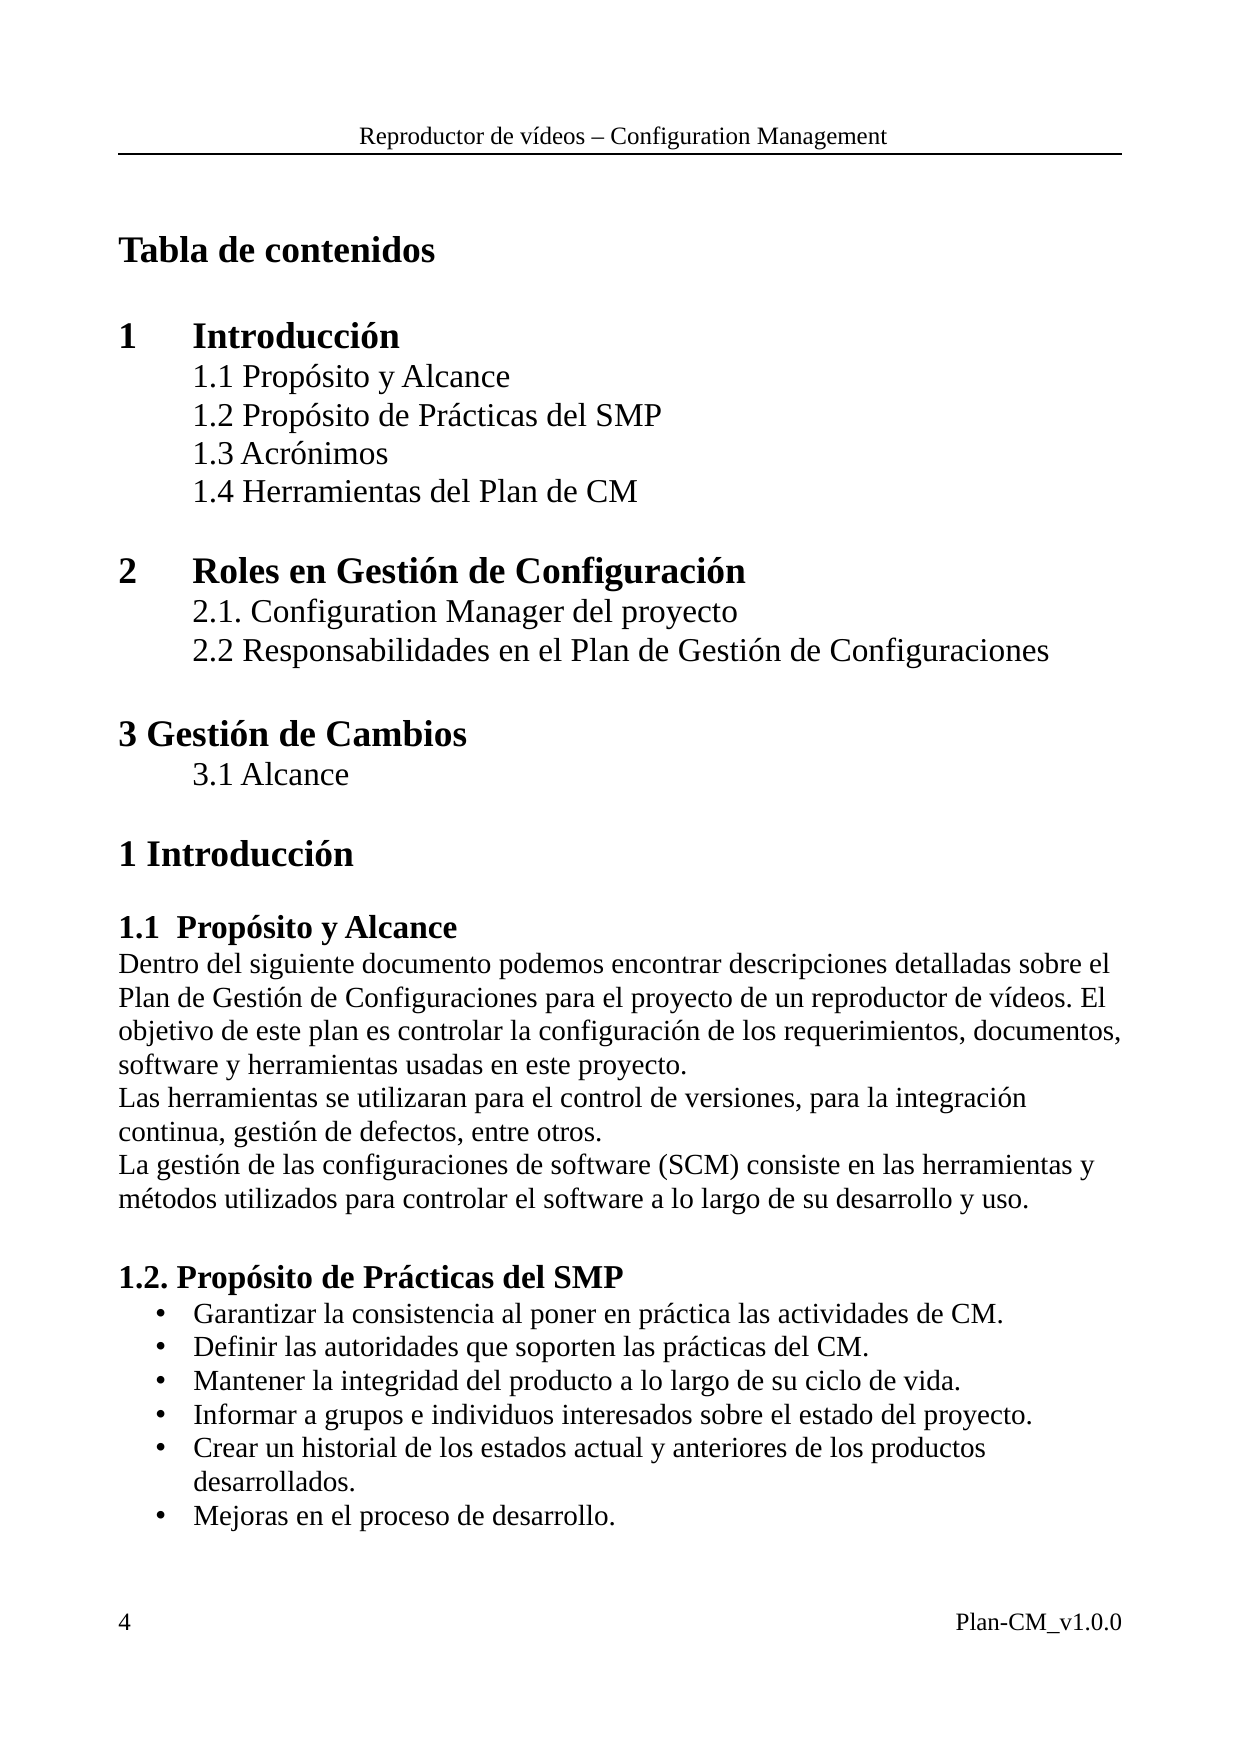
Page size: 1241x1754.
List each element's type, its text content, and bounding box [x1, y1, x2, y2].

text 2 Roles en Gestión de Configuración [118, 548, 1122, 592]
text 1.2 Propósito de Prácticas del SMP [118, 395, 1122, 433]
list Garantizar la consistencia al poner en práctica las actividades de CM. [156, 1296, 1122, 1329]
text 3 Gestión de Cambios [118, 711, 1122, 754]
list Mantener la integridad del producto a lo largo de su ciclo de vida. [156, 1363, 1122, 1397]
text 1.1 Propósito y Alcance [118, 357, 1122, 395]
list Crear un historial de los estados actual y anteriores de los productos desarrollados. [156, 1431, 1122, 1498]
list Definir las autoridades que soporten las prácticas del CM. [156, 1329, 1122, 1363]
text La gestión de las configuraciones de software (SCM) consiste en las herramientas y métodos utilizados para controlar el software a lo largo de su desarrollo y uso. [118, 1147, 1122, 1214]
text Dentro del siguiente documento podemos encontrar descripciones detalladas sobre el Plan de Gestión de Configuraciones para el proyecto de un reproductor de vídeos. El objetivo de este plan es controlar la configuración de los requerimientos, documentos, software y herramientas usadas en este proyecto. [118, 946, 1122, 1080]
list Informar a grupos e individuos interesados sobre el estado del proyecto. [156, 1397, 1122, 1431]
text 2.1. Configuration Manager del proyecto [118, 592, 1122, 630]
text 2.2 Responsabilidades en el Plan de Gestión de Configuraciones [118, 630, 1122, 668]
text Las herramientas se utilizaran para el control de versiones, para la integración continua, gestión de defectos, entre otros. [118, 1080, 1122, 1147]
text 1.3 Acrónimos [118, 433, 1122, 472]
text 1 Introducción [118, 831, 1122, 874]
text 1.1 Propósito y Alcance [118, 908, 1122, 946]
text 1.2. Propósito de Prácticas del SMP [118, 1258, 1122, 1296]
text Tabla de contenidos [118, 227, 1122, 271]
text 1.4 Herramientas del Plan de CM [118, 472, 1122, 510]
text 1 Introducción [118, 314, 1122, 357]
text 3.1 Alcance [118, 754, 1122, 793]
list Mejoras en el proceso de desarrollo. [156, 1498, 1122, 1531]
